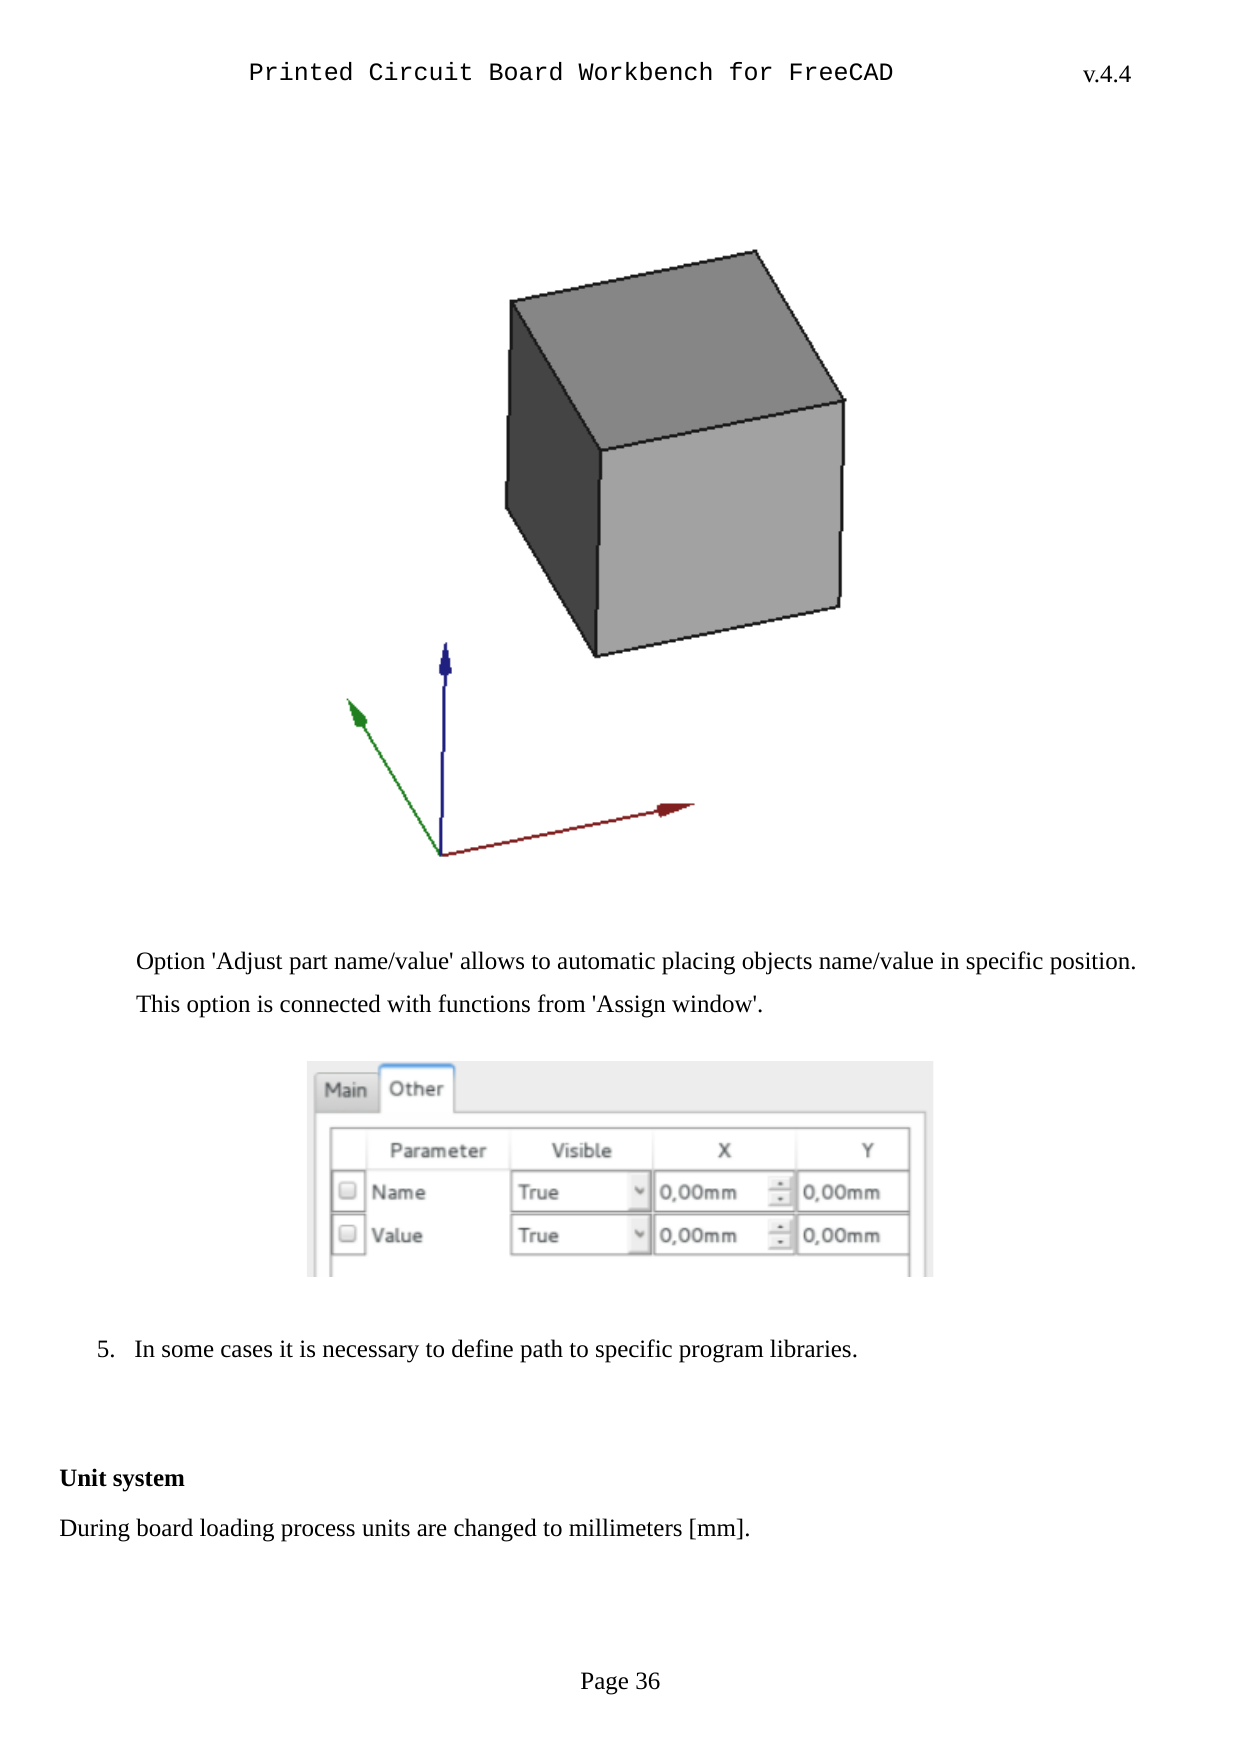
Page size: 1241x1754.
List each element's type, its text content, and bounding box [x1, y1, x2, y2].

text Option 'Adjust part name/value' allows to automatic placing objects name/value in specific position. This option is connected with functions from 'Assign window'. [136, 946, 1181, 1018]
text During board loading process units are changed to millimeters [mm]. [59, 1513, 1181, 1541]
picture [311, 228, 922, 918]
subtitle Unit system [59, 1463, 1181, 1492]
picture [306, 1061, 934, 1277]
list In some cases it is necessary to define path to specific program libraries. [97, 1334, 1181, 1363]
